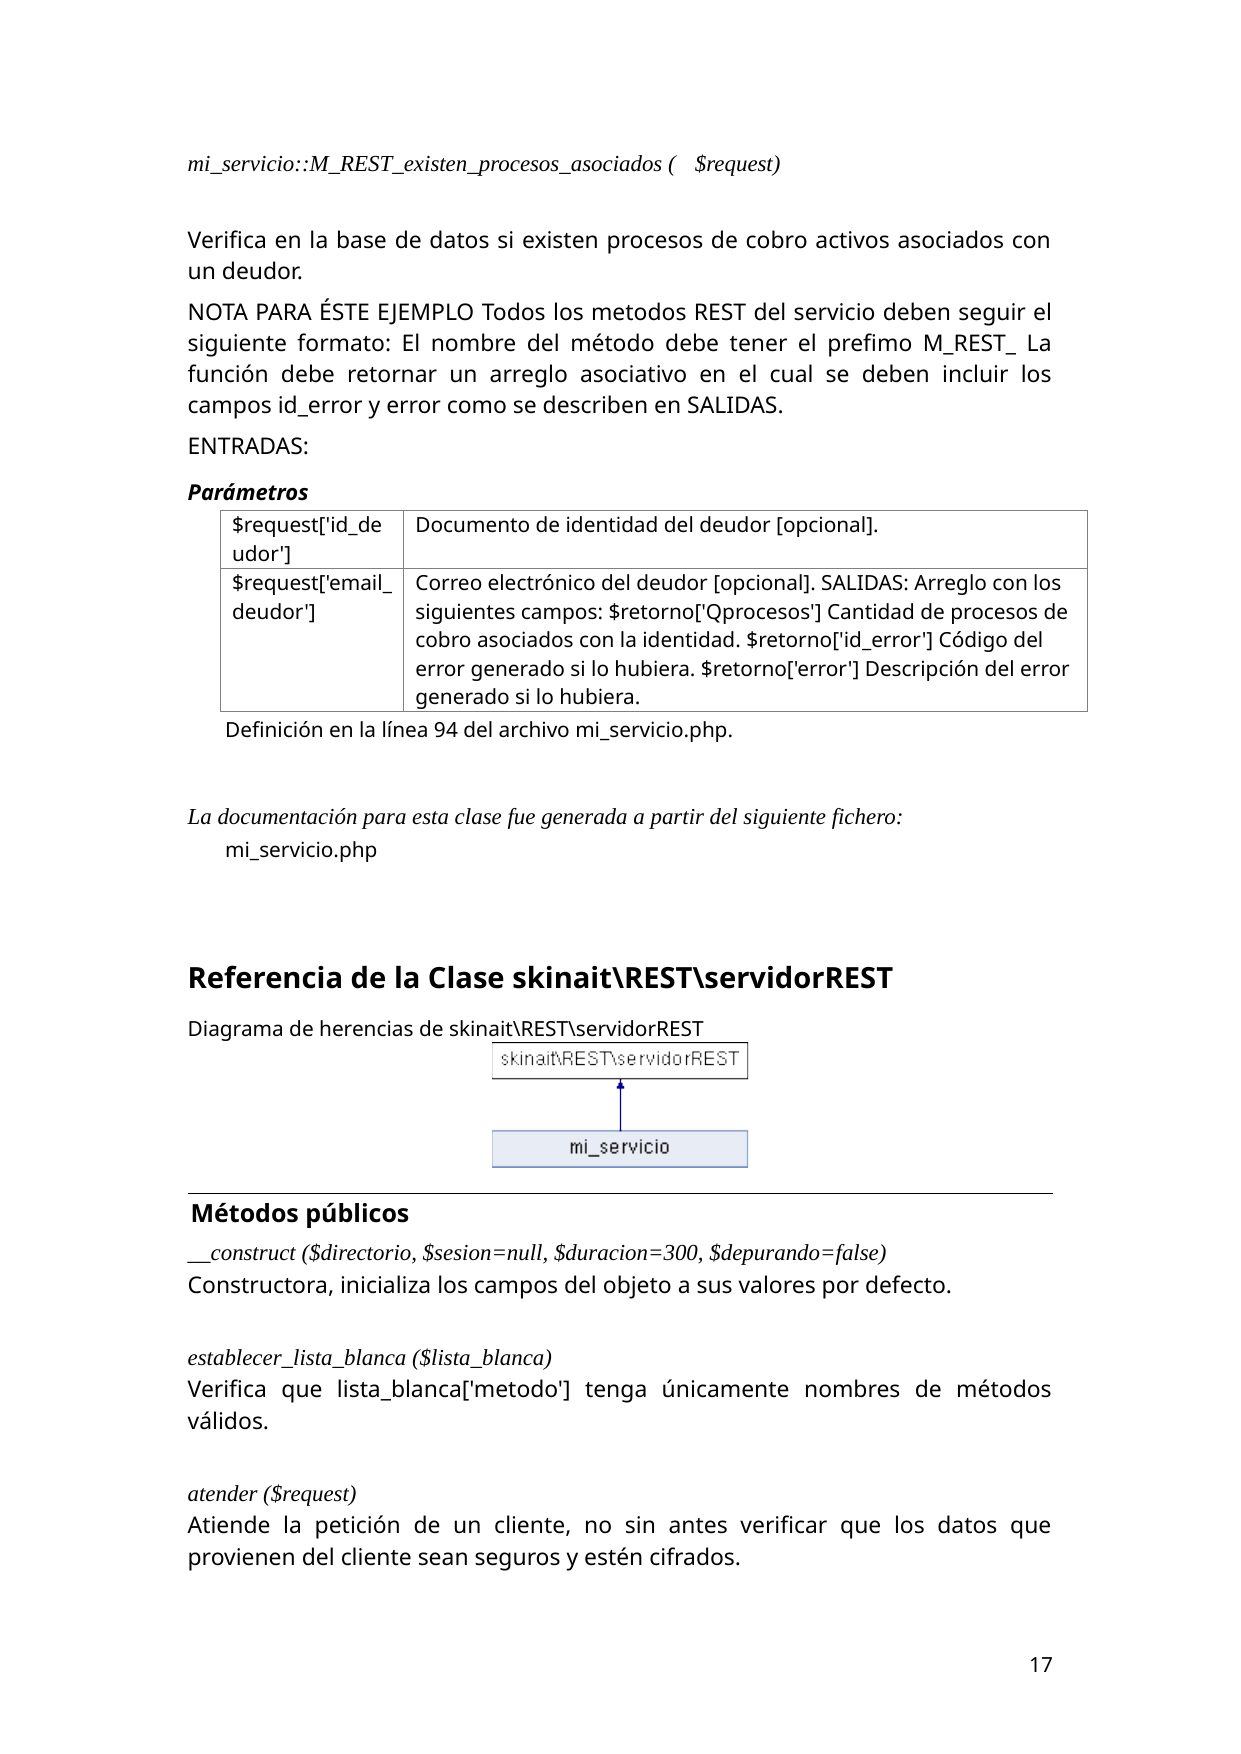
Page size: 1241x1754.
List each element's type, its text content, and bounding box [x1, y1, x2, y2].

subtitle mi_servicio::M_REST_existen_procesos_asociados ( $request) [187, 150, 1053, 176]
table_header Documento de identidad del deudor [opcional]. [404, 511, 1087, 567]
table_header $request['id_deudor'] [221, 511, 403, 567]
subtitle Parámetros [187, 477, 1053, 506]
subtitle Métodos públicos [187, 1194, 1053, 1233]
text Verifica que lista_blanca['metodo'] tenga únicamente nombres de métodos válidos. [187, 1373, 1053, 1436]
text Atiende la petición de un cliente, no sin antes verificar que los datos que provienen del cliente sean seguros y estén cifrados. [187, 1509, 1053, 1572]
table_cell Correo electrónico del deudor [opcional]. SALIDAS: Arreglo con los siguientes campos: $retorno['Qprocesos'] Cantidad de procesos de cobro asociados con la identidad. $retorno['id_error'] Código del error generado si lo hubiera. $retorno['error'] Descripción del error generado si lo hubiera. [404, 569, 1087, 711]
list __construct ($directorio, $sesion=null, $duracion=300, $depurando=false) [187, 1239, 1053, 1266]
text Verifica en la base de datos si existen procesos de cobro activos asociados con un deudor. [187, 223, 1053, 286]
list Definición en la línea 94 del archivo mi_servicio.php. [225, 715, 1053, 743]
text NOTA PARA ÉSTE EJEMPLO Todos los metodos REST del servicio deben seguir el siguiente formato: El nombre del método debe tener el prefimo M_REST_ La función debe retornar un arreglo asociativo en el cual se deben incluir los campos id_error y error como se describen en SALIDAS. [187, 295, 1053, 420]
text ENTRADAS: [187, 430, 1053, 461]
list establecer_lista_blanca ($lista_blanca) [187, 1344, 1053, 1370]
picture [492, 1042, 749, 1168]
list atender ($request) [187, 1480, 1053, 1506]
text Constructora, inicializa los campos del objeto a sus valores por defecto. [187, 1269, 1053, 1300]
list mi_servicio.php [225, 836, 1053, 864]
subtitle Referencia de la Clase skinait\REST\servidorREST [187, 957, 1053, 997]
text Diagrama de herencias de skinait\REST\servidorREST [187, 1014, 1053, 1043]
table_cell $request['email_deudor'] [221, 569, 403, 711]
subtitle La documentación para esta clase fue generada a partir del siguiente fichero: [187, 803, 1053, 829]
